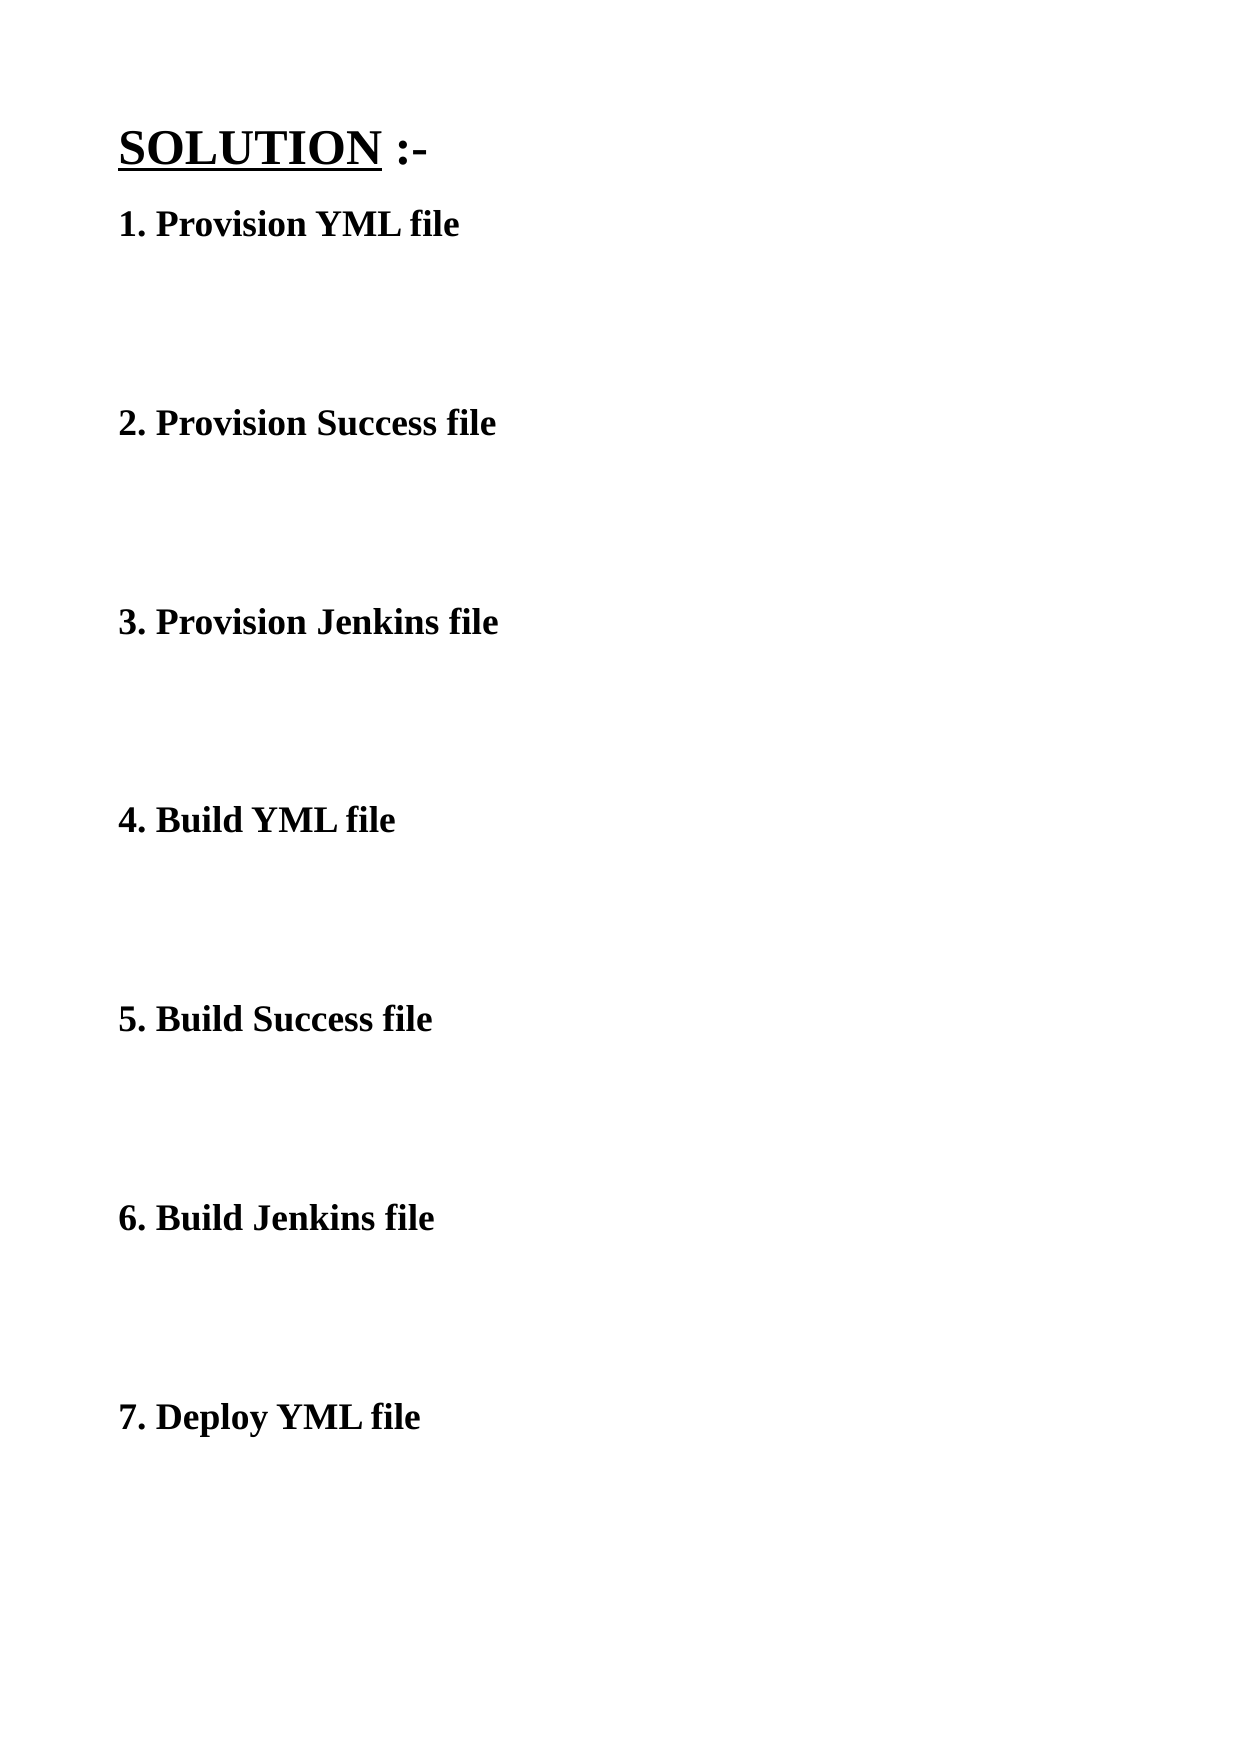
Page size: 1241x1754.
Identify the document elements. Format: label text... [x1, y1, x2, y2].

text 5. Build Success file [118, 997, 1122, 1040]
text 3. Provision Jenkins file [118, 599, 1122, 642]
text 6. Build Jenkins file [118, 1195, 1122, 1238]
text 4. Build YML file [118, 798, 1122, 841]
text 2. Provision Success file [118, 400, 1122, 443]
text 1. Provision YML file [118, 202, 1122, 245]
text SOLUTION :- [118, 118, 1122, 176]
text 7. Deploy YML file [118, 1394, 1122, 1437]
